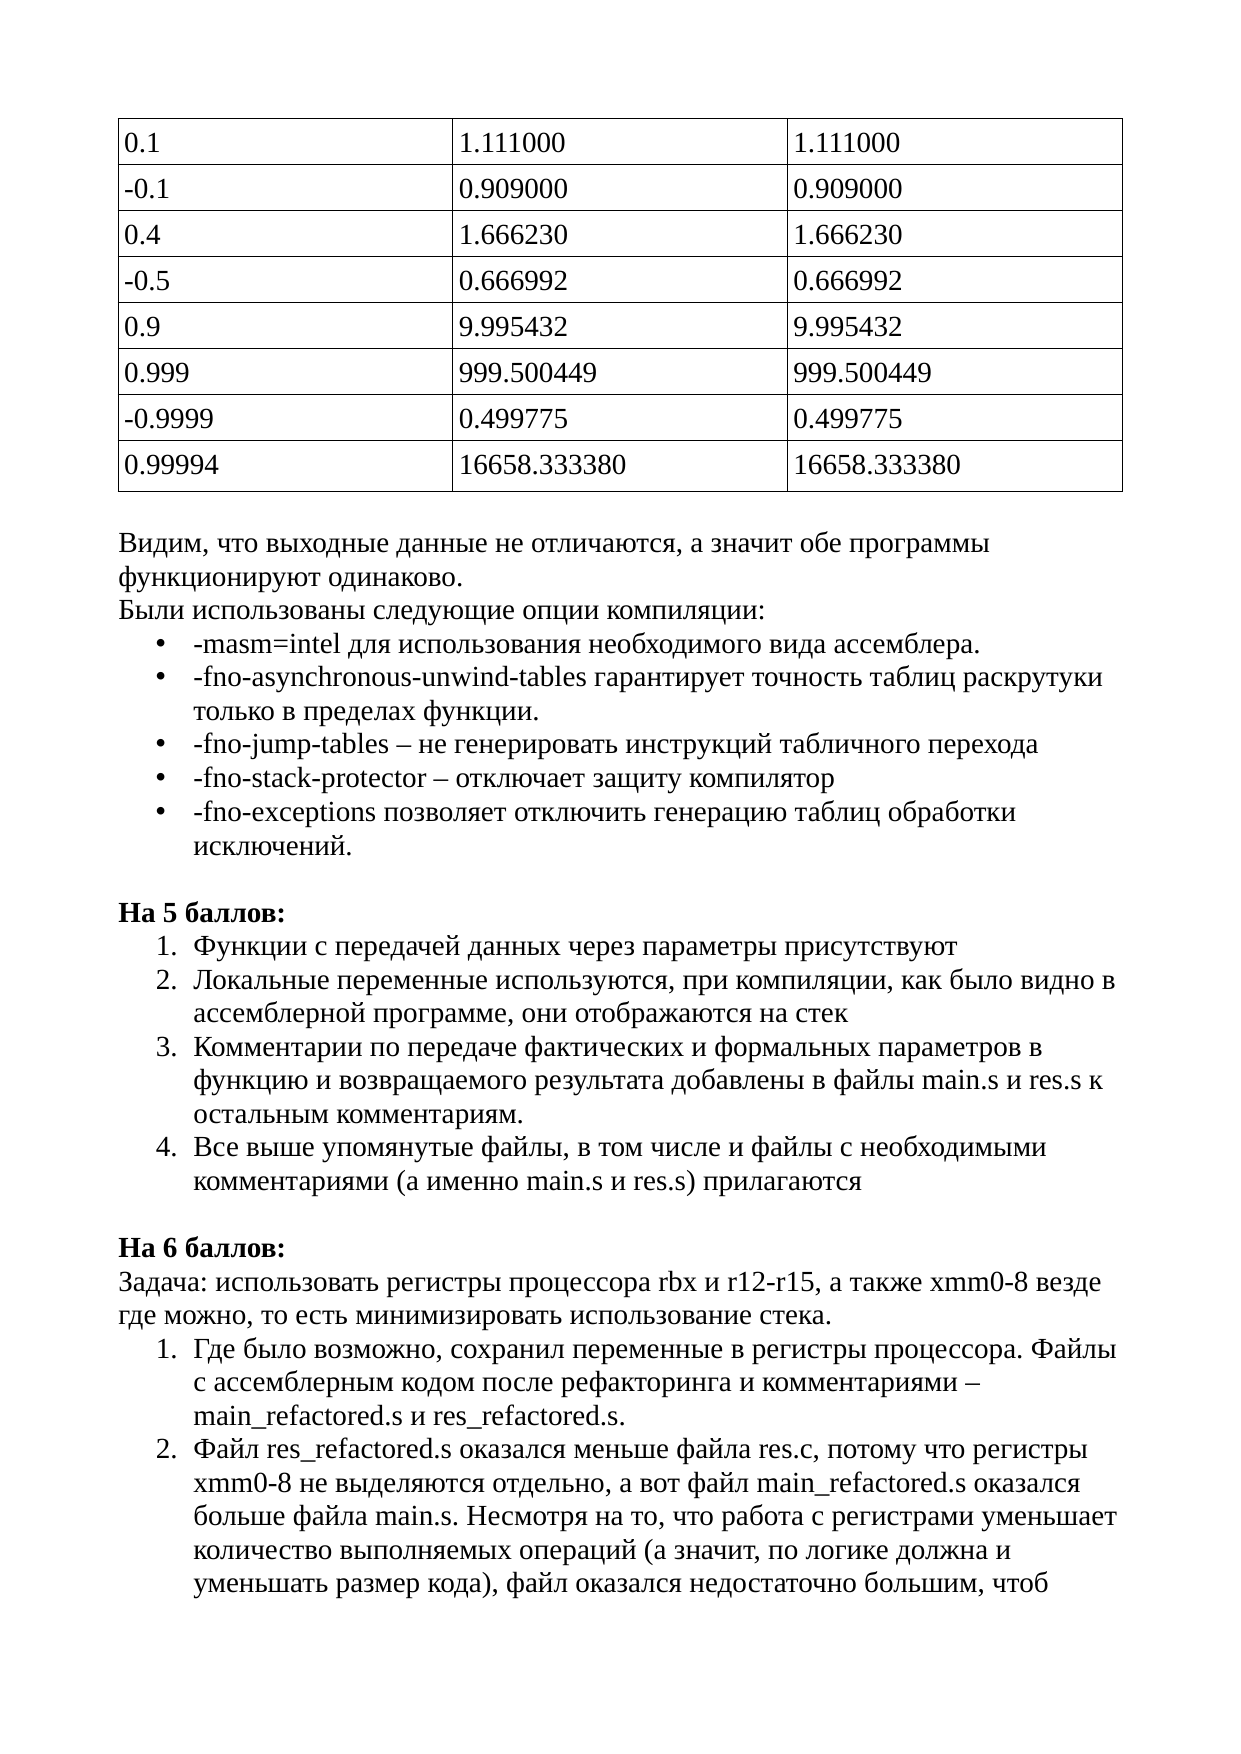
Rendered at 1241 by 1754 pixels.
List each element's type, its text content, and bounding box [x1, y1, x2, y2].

table_cell 1.111000 [453, 119, 787, 164]
table_cell 0.909000 [788, 165, 1122, 210]
table_cell 1.111000 [788, 119, 1122, 164]
table_cell 0.666992 [453, 257, 787, 302]
table_cell 999.500449 [453, 349, 787, 394]
list -fno-jump-tables – не генерировать инструкций табличного перехода [156, 727, 1122, 760]
table_cell 0.99994 [119, 441, 452, 491]
table_cell 0.1 [119, 119, 452, 164]
table_cell 0.499775 [788, 395, 1122, 440]
list -fno-stack-protector – отключает защиту компилятор [156, 760, 1122, 794]
table_cell 0.499775 [453, 395, 787, 440]
text На 6 баллов: [118, 1230, 1122, 1264]
table_cell -0.5 [119, 257, 452, 302]
table_cell 0.909000 [453, 165, 787, 210]
list Функции с передачей данных через параметры присутствуют [156, 928, 1122, 962]
table_cell -0.9999 [119, 395, 452, 440]
table_cell 0.4 [119, 211, 452, 256]
list Комментарии по передаче фактических и формальных параметров в функцию и возвращаемого результата добавлены в файлы main.s и res.s к остальным комментариям. [156, 1029, 1122, 1129]
table_cell 0.9 [119, 303, 452, 348]
list Локальные переменные используются, при компиляции, как было видно в ассемблерной программе, они отображаются на стек [156, 962, 1122, 1029]
table_cell 16658.333380 [453, 441, 787, 491]
list -masm=intel для использования необходимого вида ассемблера. [156, 626, 1122, 659]
table_cell 1.666230 [453, 211, 787, 256]
text Видим, что выходные данные не отличаются, а значит обе программы функционируют одинаково. [118, 525, 1122, 592]
list Файл res_refactored.s оказался меньше файла res.c, потому что регистры xmm0-8 не выделяются отдельно, а вот файл main_refactored.s оказался больше файла main.s. Несмотря на то, что работа с регистрами уменьшает количество выполняемых операций (а значит, по логике должна и уменьшать размер кода), файл оказался недостаточно большим, чтоб [156, 1431, 1122, 1599]
list -fno-asynchronous-unwind-tables гарантирует точность таблиц раскрутуки только в пределах функции. [156, 659, 1122, 727]
text Были использованы следующие опции компиляции: [118, 592, 1122, 626]
table_cell 1.666230 [788, 211, 1122, 256]
table_cell -0.1 [119, 165, 452, 210]
table_cell 0.666992 [788, 257, 1122, 302]
table_cell 0.999 [119, 349, 452, 394]
table_cell 999.500449 [788, 349, 1122, 394]
table_cell 16658.333380 [788, 441, 1122, 491]
list -fno-exceptions позволяет отключить генерацию таблиц обработки исключений. [156, 794, 1122, 861]
table_cell 9.995432 [453, 303, 787, 348]
list Все выше упомянутые файлы, в том числе и файлы с необходимыми комментариями (а именно main.s и res.s) прилагаются [156, 1129, 1122, 1197]
text Задача: использовать регистры процессора rbx и r12-r15, а также xmm0-8 везде где можно, то есть минимизировать использование стека. [118, 1264, 1122, 1331]
list Где было возможно, сохранил переменные в регистры процессора. Файлы с ассемблерным кодом после рефакторинга и комментариями – main_refactored.s и res_refactored.s. [156, 1331, 1122, 1431]
table_cell 9.995432 [788, 303, 1122, 348]
text На 5 баллов: [118, 895, 1122, 928]
